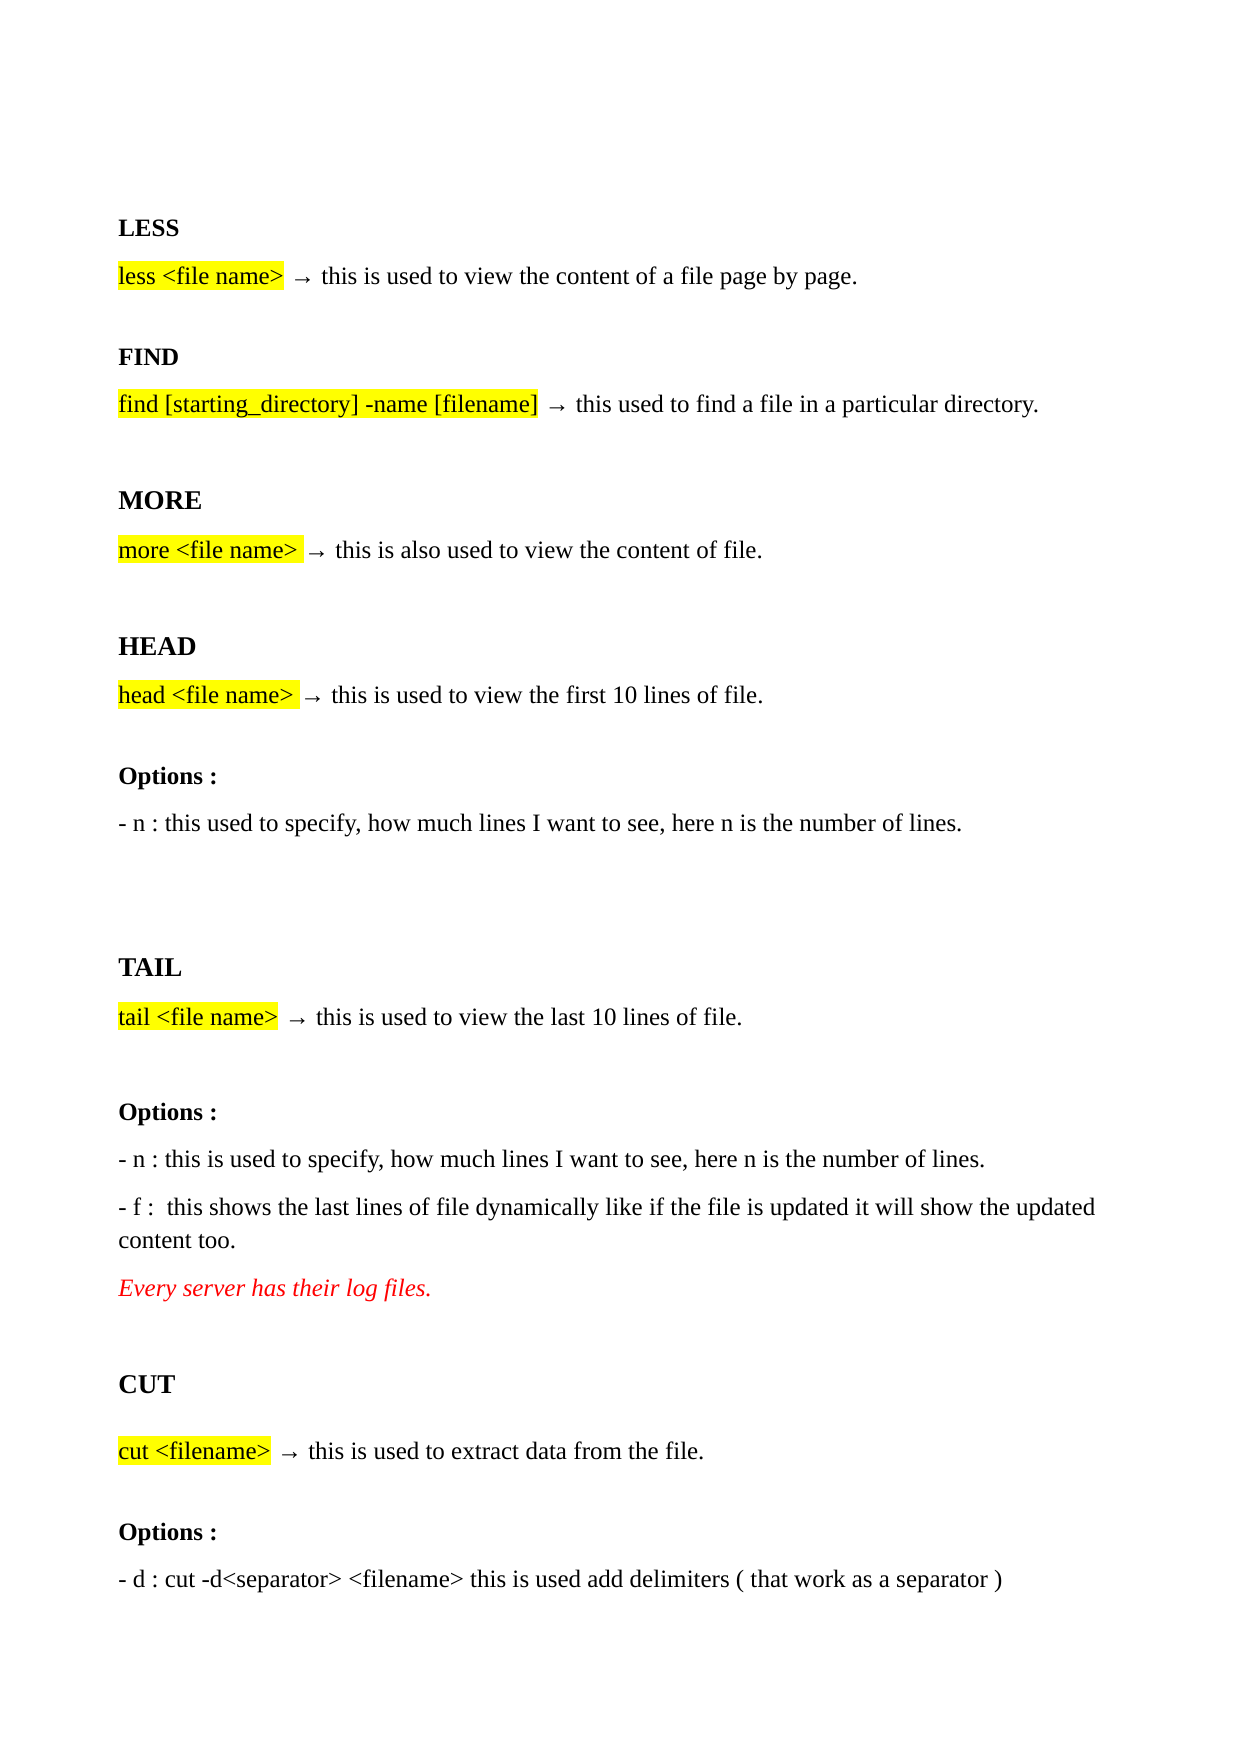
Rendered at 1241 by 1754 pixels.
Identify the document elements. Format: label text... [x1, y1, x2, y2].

text TAIL [118, 951, 1122, 982]
text HEAD [118, 630, 1122, 661]
text head <file name> → this is used to view the first 10 lines of file. [118, 680, 1122, 742]
text Options : [118, 1484, 1122, 1546]
text less <file name> → this is used to view the content of a file page by page. [118, 261, 1122, 290]
text more <file name> → this is also used to view the content of file. [118, 535, 1122, 563]
text - f : this shows the last lines of file dynamically like if the file is updated it will show the updated content too. [118, 1192, 1122, 1254]
text Options : [118, 1097, 1122, 1126]
text MORE [118, 484, 1122, 516]
text Options : [118, 761, 1122, 789]
text - d : cut -d<separator> <filename> this is used add delimiters ( that work as a separator ) [118, 1564, 1122, 1593]
text CUT cut <filename> → this is used to extract data from the file. [118, 1368, 1122, 1465]
text - n : this is used to specify, how much lines I want to see, here n is the number of lines. [118, 1144, 1122, 1173]
text - n : this used to specify, how much lines I want to see, here n is the number of lines. [118, 808, 1122, 837]
text find [starting_directory] -name [filename] → this used to find a file in a particular directory. [118, 389, 1122, 418]
text Every server has their log files. [118, 1273, 1122, 1301]
text FIND [118, 308, 1122, 370]
text tail <file name> → this is used to view the last 10 lines of file. [118, 1002, 1122, 1030]
text LESS [118, 213, 1122, 242]
